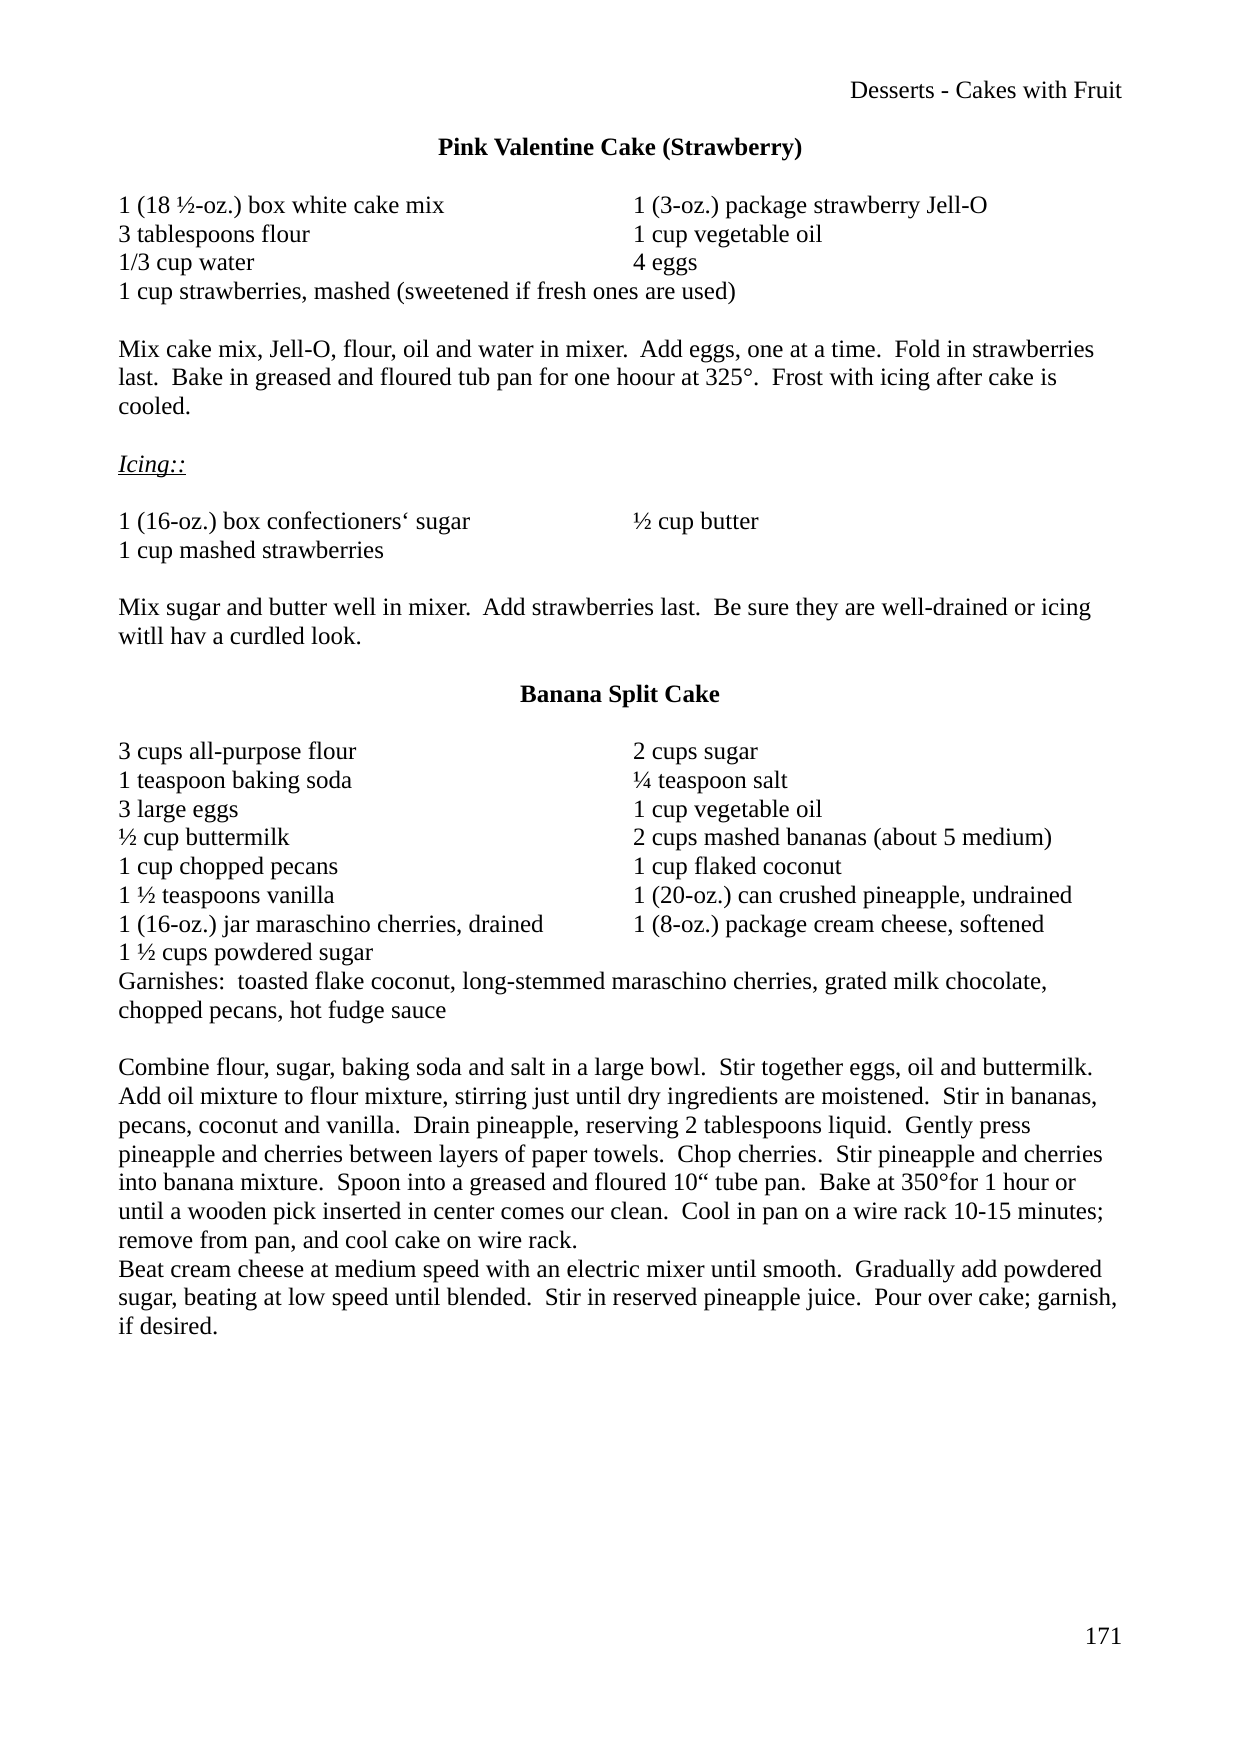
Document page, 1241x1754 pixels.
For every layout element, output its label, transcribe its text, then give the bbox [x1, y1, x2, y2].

text 1 teaspoon baking soda ¼ teaspoon salt [118, 765, 1122, 794]
text 1 (18 ½-oz.) box white cake mix 1 (3-oz.) package strawberry Jell-O [118, 190, 1122, 219]
text 1/3 cup water 4 eggs [118, 247, 1122, 276]
text 1 cup chopped pecans 1 cup flaked coconut [118, 851, 1122, 880]
text ½ cup buttermilk 2 cups mashed bananas (about 5 medium) [118, 822, 1122, 851]
text 1 ½ cups powdered sugar [118, 937, 1122, 966]
text 3 tablespoons flour 1 cup vegetable oil [118, 219, 1122, 247]
text Mix sugar and butter well in mixer. Add strawberries last. Be sure they are well-drained or icing witll hav a curdled look. [118, 592, 1122, 650]
text 1 (16-oz.) jar maraschino cherries, drained 1 (8-oz.) package cream cheese, softened [118, 909, 1122, 937]
text Combine flour, sugar, baking soda and salt in a large bowl. Stir together eggs, oil and buttermilk. Add oil mixture to flour mixture, stirring just until dry ingredients are moistened. Stir in bananas, pecans, coconut and vanilla. Drain pineapple, reserving 2 tablespoons liquid. Gently press pineapple and cherries between layers of paper towels. Chop cherries. Stir pineapple and cherries into banana mixture. Spoon into a greased and floured 10“ tube pan. Bake at 350°for 1 hour or until a wooden pick inserted in center comes our clean. Cool in pan on a wire rack 10-15 minutes; remove from pan, and cool cake on wire rack. [118, 1052, 1122, 1254]
text Beat cream cheese at medium speed with an electric mixer until smooth. Gradually add powdered sugar, beating at low speed until blended. Stir in reserved pineapple juice. Pour over cake; garnish, if desired. [118, 1254, 1122, 1340]
text 1 ½ teaspoons vanilla 1 (20-oz.) can crushed pineapple, undrained [118, 880, 1122, 909]
text 3 large eggs 1 cup vegetable oil [118, 794, 1122, 822]
text 1 (16-oz.) box confectioners‘ sugar ½ cup butter [118, 506, 1122, 535]
text Icing:: [118, 449, 1122, 477]
text 1 cup mashed strawberries [118, 535, 1122, 564]
text 1 cup strawberries, mashed (sweetened if fresh ones are used) [118, 276, 1122, 305]
text Pink Valentine Cake (Strawberry) [118, 132, 1122, 161]
text 3 cups all-purpose flour 2 cups sugar [118, 736, 1122, 765]
text Banana Split Cake [118, 679, 1122, 707]
text Mix cake mix, Jell-O, flour, oil and water in mixer. Add eggs, one at a time. Fold in strawberries last. Bake in greased and floured tub pan for one hoour at 325°. Frost with icing after cake is cooled. [118, 334, 1122, 420]
text Garnishes: toasted flake coconut, long-stemmed maraschino cherries, grated milk chocolate, chopped pecans, hot fudge sauce [118, 966, 1122, 1024]
